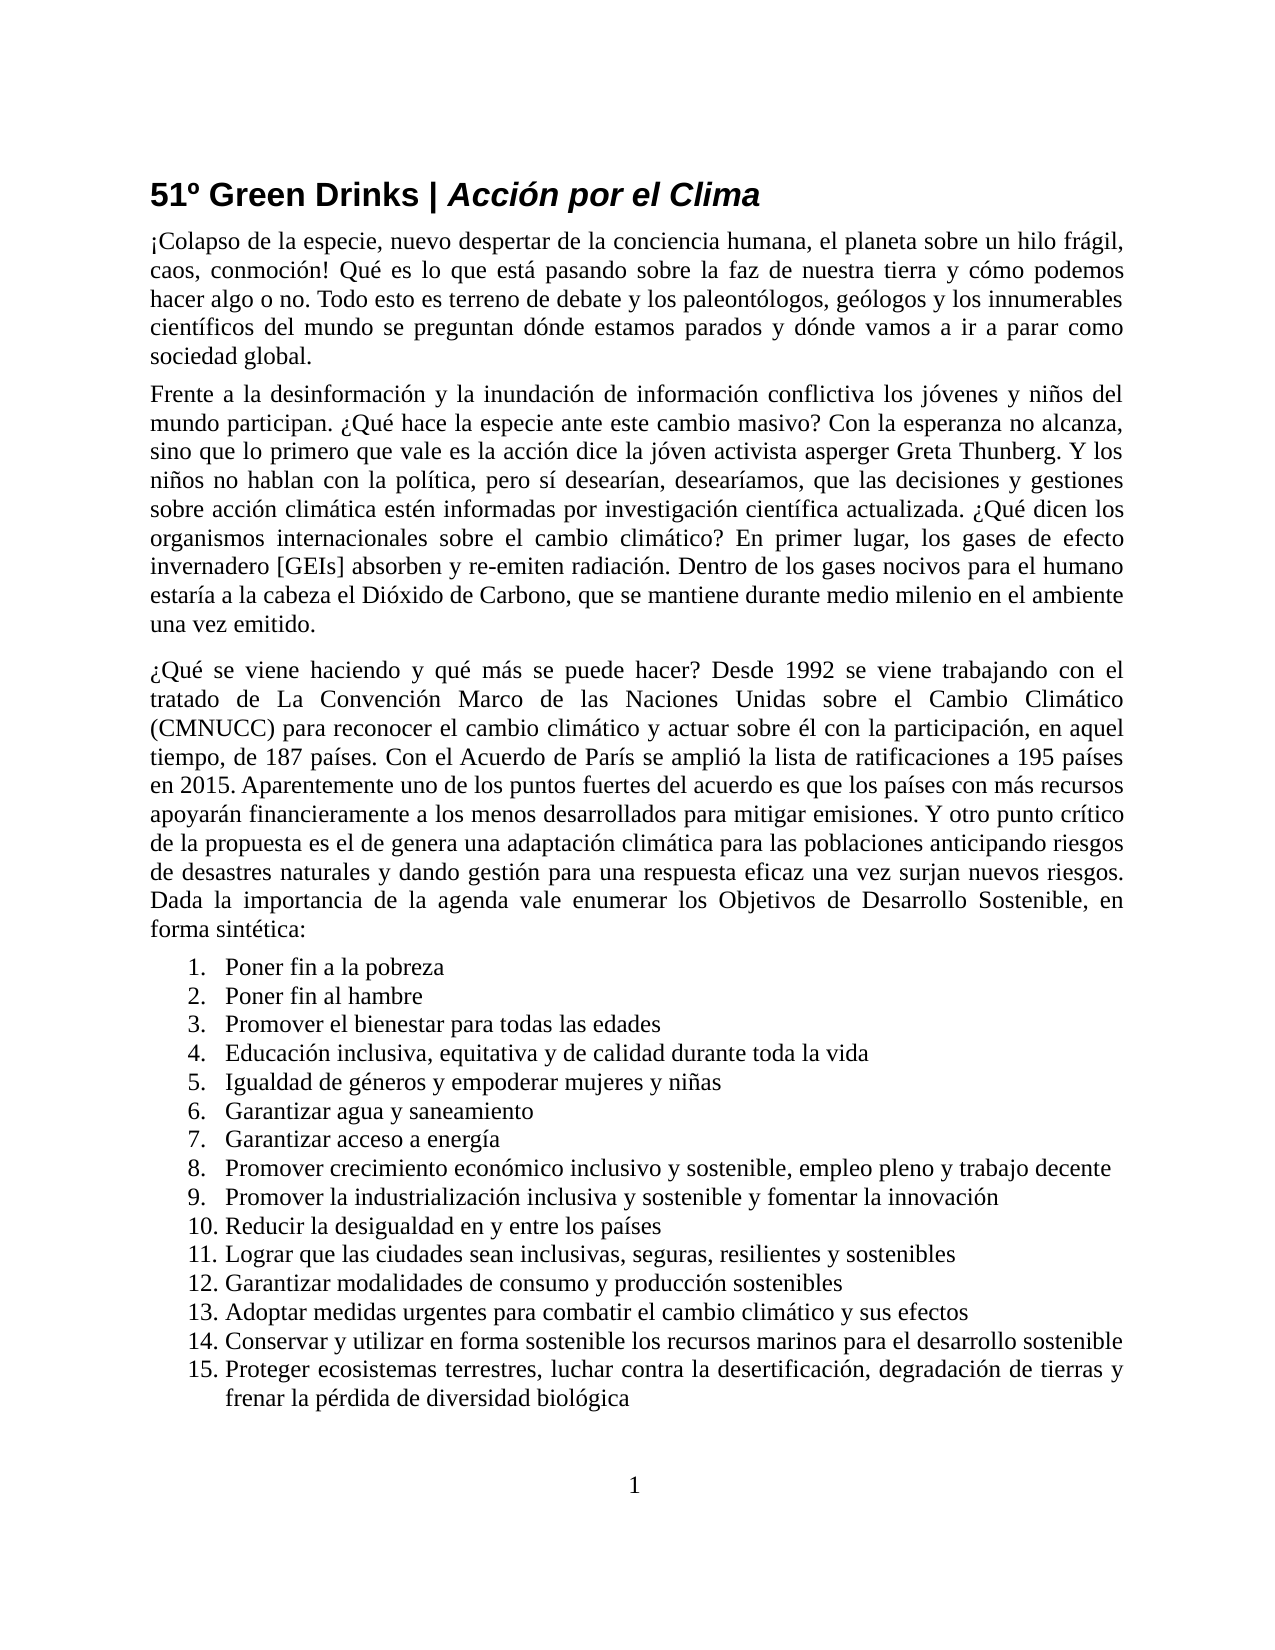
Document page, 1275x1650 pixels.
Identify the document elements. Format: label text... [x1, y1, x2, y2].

list Promover la industrialización inclusiva y sostenible y fomentar la innovación [187, 1182, 1125, 1211]
list Garantizar agua y saneamiento [187, 1096, 1125, 1124]
list Garantizar modalidades de consumo y producción sostenibles [187, 1268, 1125, 1297]
list Conservar y utilizar en forma sostenible los recursos marinos para el desarrollo sostenible [187, 1326, 1125, 1354]
list Proteger ecosistemas terrestres, luchar contra la desertificación, degradación de tierras y frenar la pérdida de diversidad biológica [187, 1354, 1125, 1412]
text ¿Qué se viene haciendo y qué más se puede hacer? Desde 1992 se viene trabajando con el tratado de La Convención Marco de las Naciones Unidas sobre el Cambio Climático (CMNUCC) para reconocer el cambio climático y actuar sobre él con la participación, en aquel tiempo, de 187 países. Con el Acuerdo de París se amplió la lista de ratificaciones a 195 países en 2015. Aparentemente uno de los puntos fuertes del acuerdo es que los países con más recursos apoyarán financieramente a los menos desarrollados para mitigar emisiones. Y otro punto crítico de la propuesta es el de genera una adaptación climática para las poblaciones anticipando riesgos de desastres naturales y dando gestión para una respuesta eficaz una vez surjan nuevos riesgos. Dada la importancia de la agenda vale enumerar los Objetivos de Desarrollo Sostenible, en forma sintética: [150, 656, 1125, 943]
list Garantizar acceso a energía [187, 1124, 1125, 1153]
list Igualdad de géneros y empoderar mujeres y niñas [187, 1067, 1125, 1096]
list Lograr que las ciudades sean inclusivas, seguras, resilientes y sostenibles [187, 1239, 1125, 1268]
list Promover crecimiento económico inclusivo y sostenible, empleo pleno y trabajo decente [187, 1153, 1125, 1182]
text ¡Colapso de la especie, nuevo despertar de la conciencia humana, el planeta sobre un hilo frágil, caos, conmoción! Qué es lo que está pasando sobre la faz de nuestra tierra y cómo podemos hacer algo o no. Todo esto es terreno de debate y los paleontólogos, geólogos y los innumerables científicos del mundo se preguntan dónde estamos parados y dónde vamos a ir a parar como sociedad global. [150, 226, 1125, 370]
list Poner fin al hambre [187, 981, 1125, 1009]
list Poner fin a la pobreza [187, 952, 1125, 981]
list Adoptar medidas urgentes para combatir el cambio climático y sus efectos [187, 1297, 1125, 1326]
list Promover el bienestar para todas las edades [187, 1009, 1125, 1038]
text Frente a la desinformación y la inundación de información conflictiva los jóvenes y niños del mundo participan. ¿Qué hace la especie ante este cambio masivo? Con la esperanza no alcanza, sino que lo primero que vale es la acción dice la jóven activista asperger Greta Thunberg. Y los niños no hablan con la política, pero sí desearían, desearíamos, que las decisiones y gestiones sobre acción climática estén informadas por investigación científica actualizada. ¿Qué dicen los organismos internacionales sobre el cambio climático? En primer lugar, los gases de efecto invernadero [GEIs] absorben y re-emiten radiación. Dentro de los gases nocivos para el humano estaría a la cabeza el Dióxido de Carbono, que se mantiene durante medio milenio en el ambiente una vez emitido. [150, 379, 1125, 638]
list Reducir la desigualdad en y entre los países [187, 1211, 1125, 1239]
list Educación inclusiva, equitativa y de calidad durante toda la vida [187, 1038, 1125, 1067]
subtitle 51º Green Drinks | Acción por el Clima [150, 175, 1125, 214]
